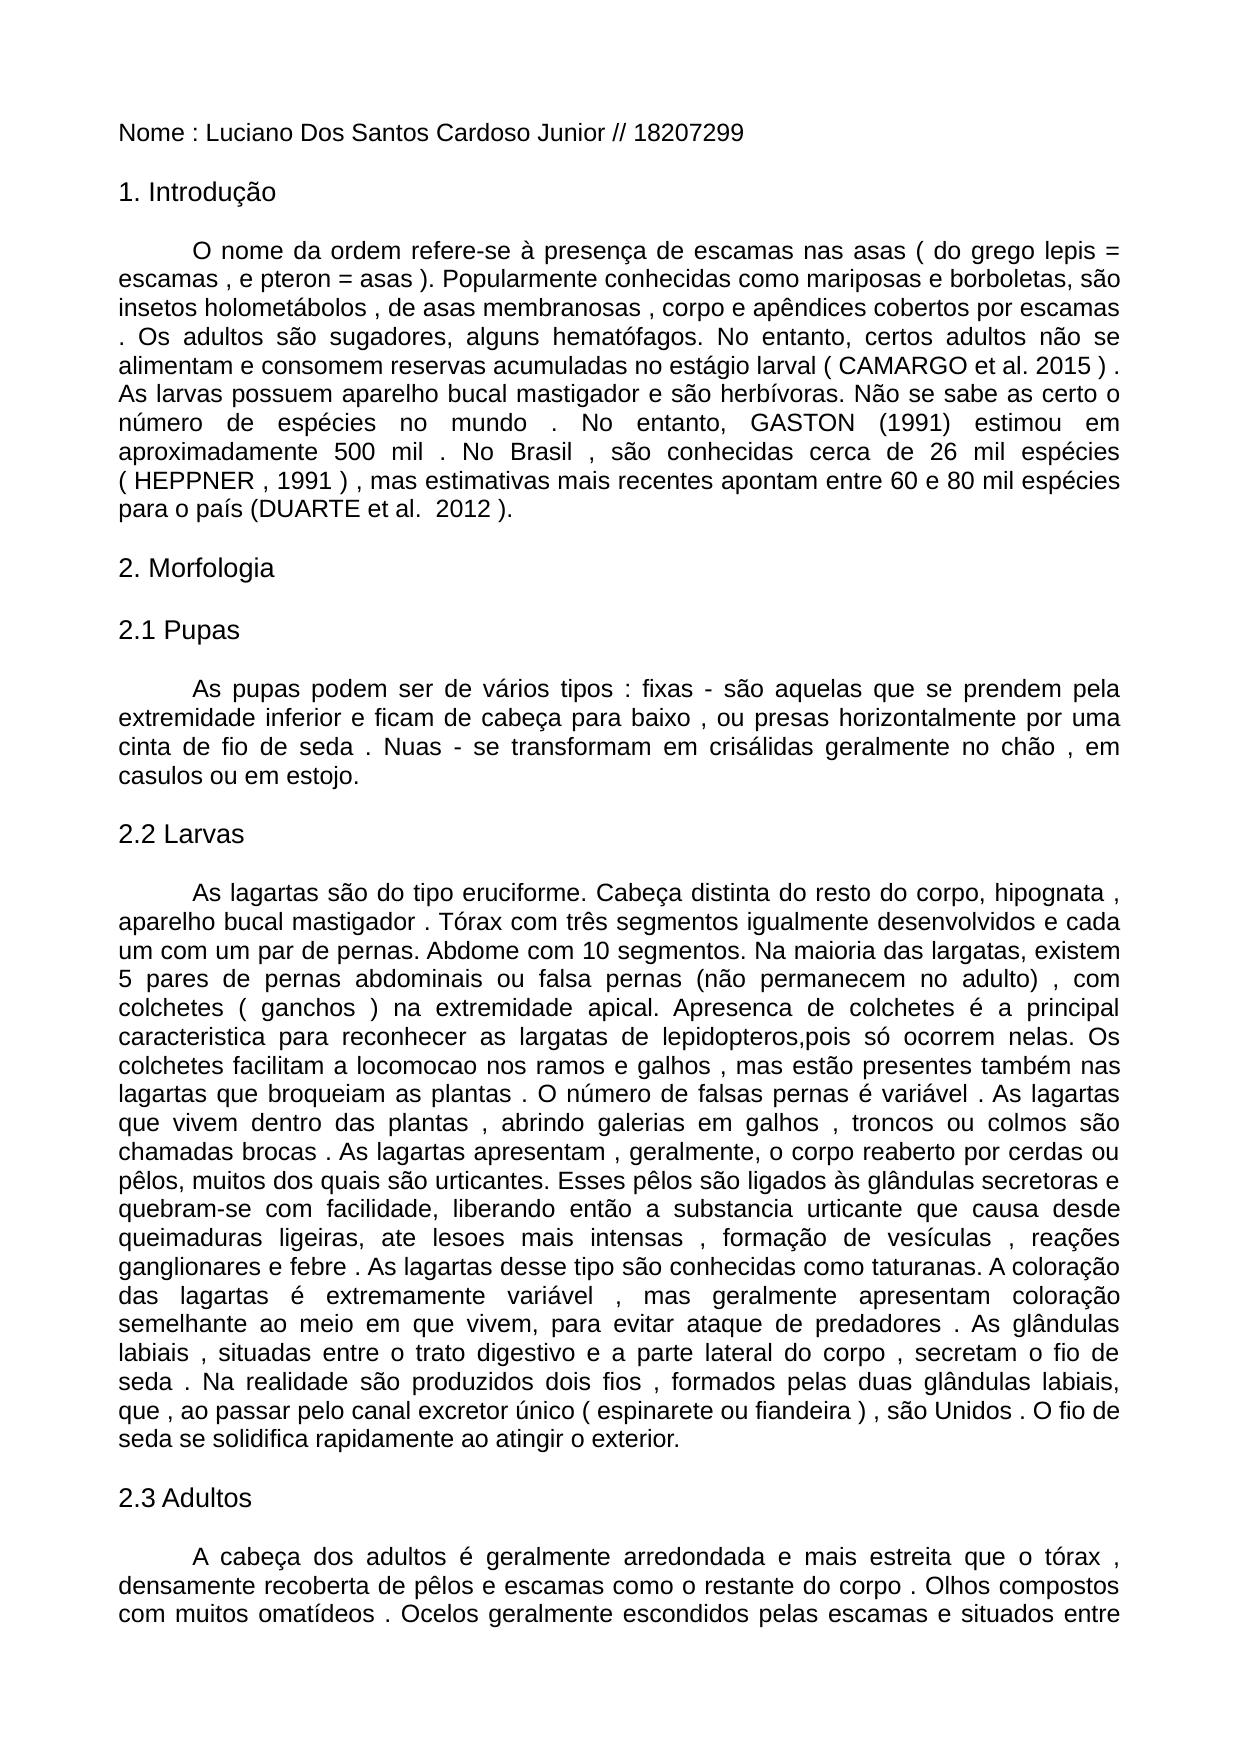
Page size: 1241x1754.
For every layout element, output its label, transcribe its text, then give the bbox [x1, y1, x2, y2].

text 2.1 Pupas [118, 614, 1122, 646]
text 2.3 Adultos [118, 1482, 1122, 1513]
text As pupas podem ser de vários tipos : fixas - são aquelas que se prendem pela extremidade inferior e ficam de cabeça para baixo , ou presas horizontalmente por uma cinta de fio de seda . Nuas - se transformam em crisálidas geralmente no chão , em casulos ou em estojo. [118, 674, 1122, 789]
text 2. Morfologia [118, 552, 1122, 583]
text 2.2 Larvas [118, 818, 1122, 849]
text 1. Introdução [118, 176, 1122, 207]
text As lagartas são do tipo eruciforme. Cabeça distinta do resto do corpo, hipognata , aparelho bucal mastigador . Tórax com três segmentos igualmente desenvolvidos e cada um com um par de pernas. Abdome com 10 segmentos. Na maioria das largatas, existem 5 pares de pernas abdominais ou falsa pernas (não permanecem no adulto) , com colchetes ( ganchos ) na extremidade apical. Apresenca de colchetes é a principal caracteristica para reconhecer as largatas de lepidopteros,pois só ocorrem nelas. Os colchetes facilitam a locomocao nos ramos e galhos , mas estão presentes também nas lagartas que broqueiam as plantas . O número de falsas pernas é variável . As lagartas que vivem dentro das plantas , abrindo galerias em galhos , troncos ou colmos são chamadas brocas . As lagartas apresentam , geralmente, o corpo reaberto por cerdas ou pêlos, muitos dos quais são urticantes. Esses pêlos são ligados às glândulas secretoras e quebram-se com facilidade, liberando então a substancia urticante que causa desde queimaduras ligeiras, ate lesoes mais intensas , formação de vesículas , reações ganglionares e febre . As lagartas desse tipo são conhecidas como taturanas. A coloração das lagartas é extremamente variável , mas geralmente apresentam coloração semelhante ao meio em que vivem, para evitar ataque de predadores . As glândulas labiais , situadas entre o trato digestivo e a parte lateral do corpo , secretam o fio de seda . Na realidade são produzidos dois fios , formados pelas duas glândulas labiais, que , ao passar pelo canal excretor único ( espinarete ou fiandeira ) , são Unidos . O fio de seda se solidifica rapidamente ao atingir o exterior. [118, 878, 1122, 1453]
text O nome da ordem refere-se à presença de escamas nas asas ( do grego lepis = escamas , e pteron = asas ). Popularmente conhecidas como mariposas e borboletas, são insetos holometábolos , de asas membranosas , corpo e apêndices cobertos por escamas . Os adultos são sugadores, alguns hematófagos. No entanto, certos adultos não se alimentam e consomem reservas acumuladas no estágio larval ( CAMARGO et al. 2015 ) . As larvas possuem aparelho bucal mastigador e são herbívoras. Não se sabe as certo o número de espécies no mundo . No entanto, GASTON (1991) estimou em aproximadamente 500 mil . No Brasil , são conhecidas cerca de 26 mil espécies ( HEPPNER , 1991 ) , mas estimativas mais recentes apontam entre 60 e 80 mil espécies para o país (DUARTE et al. 2012 ). [118, 236, 1122, 523]
text Nome : Luciano Dos Santos Cardoso Junior // 18207299 [118, 118, 1122, 147]
text A cabeça dos adultos é geralmente arredondada e mais estreita que o tórax , densamente recoberta de pêlos e escamas como o restante do corpo . Olhos compostos com muitos omatídeos . Ocelos geralmente escondidos pelas escamas e situados entre [118, 1542, 1122, 1628]
